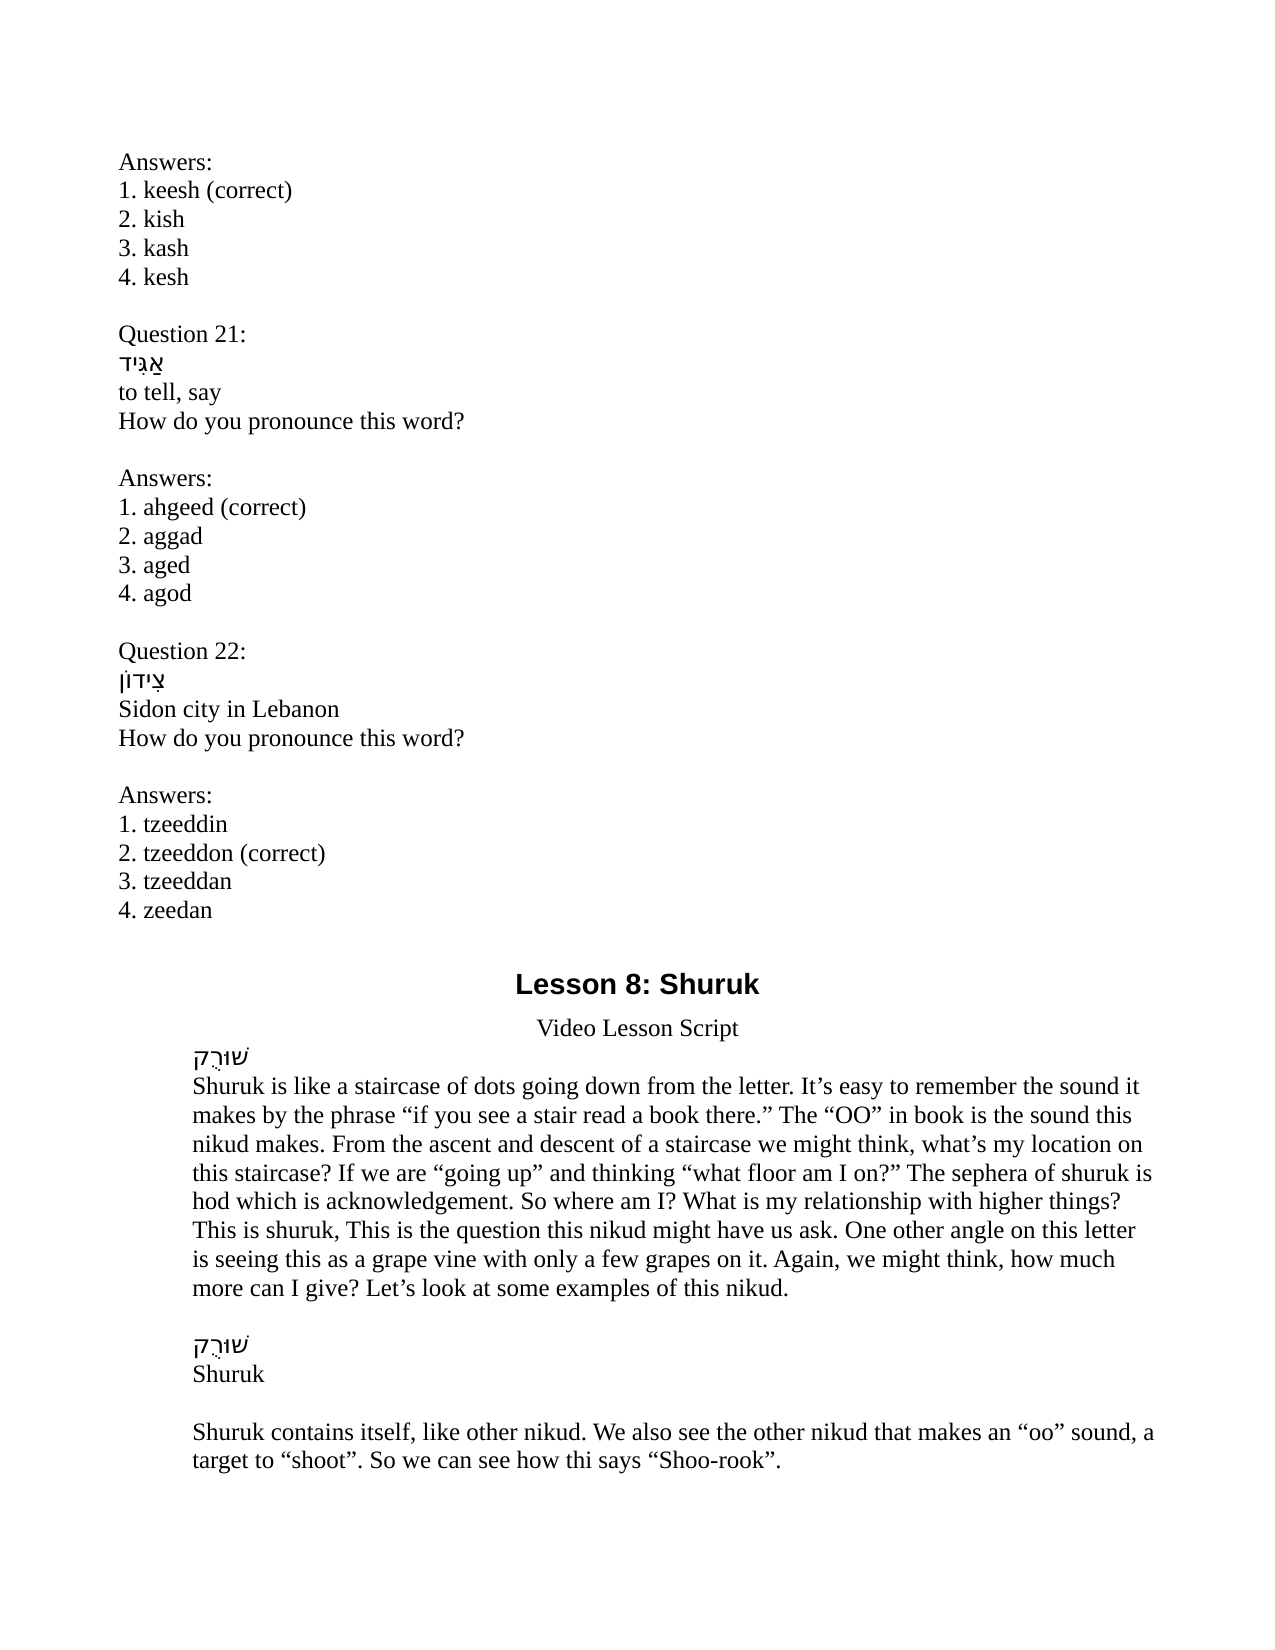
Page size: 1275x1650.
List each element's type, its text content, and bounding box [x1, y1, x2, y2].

text 3. tzeeddan [118, 866, 1157, 895]
text to tell, say [118, 377, 1157, 406]
text Answers: [118, 147, 1157, 176]
text 4. kesh [118, 262, 1157, 291]
text Shuruk [192, 1359, 1157, 1388]
text Sidon city in Lebanon [118, 694, 1157, 723]
text Answers: [118, 463, 1157, 492]
text אַגִּיד [118, 348, 1157, 377]
text How do you pronounce this word? [118, 723, 1157, 751]
text Shuruk contains itself, like other nikud. We also see the other nikud that makes an “oo” sound, a target to “shoot”. So we can see how thi says “Shoo-rook”. [192, 1417, 1157, 1474]
text 2. tzeeddon (correct) [118, 838, 1157, 866]
text Question 22: [118, 636, 1157, 665]
text 2. aggad [118, 521, 1157, 550]
text Answers: [118, 780, 1157, 809]
subtitle Lesson 8: Shuruk [118, 967, 1157, 1001]
text 3. kash [118, 233, 1157, 262]
text Video Lesson Script [118, 1013, 1157, 1042]
text Shuruk is like a staircase of dots going down from the letter. It’s easy to remember the sound it makes by the phrase “if you see a stair read a book there.” The “OO” in book is the sound this nikud makes. From the ascent and descent of a staircase we might think, what’s my location on this staircase? If we are “going up” and thinking “what floor am I on?” The sephera of shuruk is hod which is acknowledgement. So where am I? What is my relationship with higher things? This is shuruk, This is the question this nikud might have us ask. One other angle on this letter is seeing this as a grape vine with only a few grapes on it. Again, we might think, how much more can I give? Let’s look at some examples of this nikud. [192, 1071, 1157, 1301]
text 1. ahgeed (correct) [118, 492, 1157, 521]
text 1. tzeeddin [118, 809, 1157, 838]
text שׁוּרֻק‎ [118, 1042, 1157, 1071]
text Question 21: [118, 319, 1157, 348]
text 1. keesh (correct) [118, 176, 1157, 204]
text 4. agod [118, 578, 1157, 607]
text 2. kish [118, 204, 1157, 233]
text 3. aged [118, 550, 1157, 578]
text צִידוֹן [118, 665, 1157, 694]
text 4. zeedan [118, 895, 1157, 924]
text How do you pronounce this word? [118, 406, 1157, 435]
text שׁוּרֻק [192, 1330, 1157, 1359]
